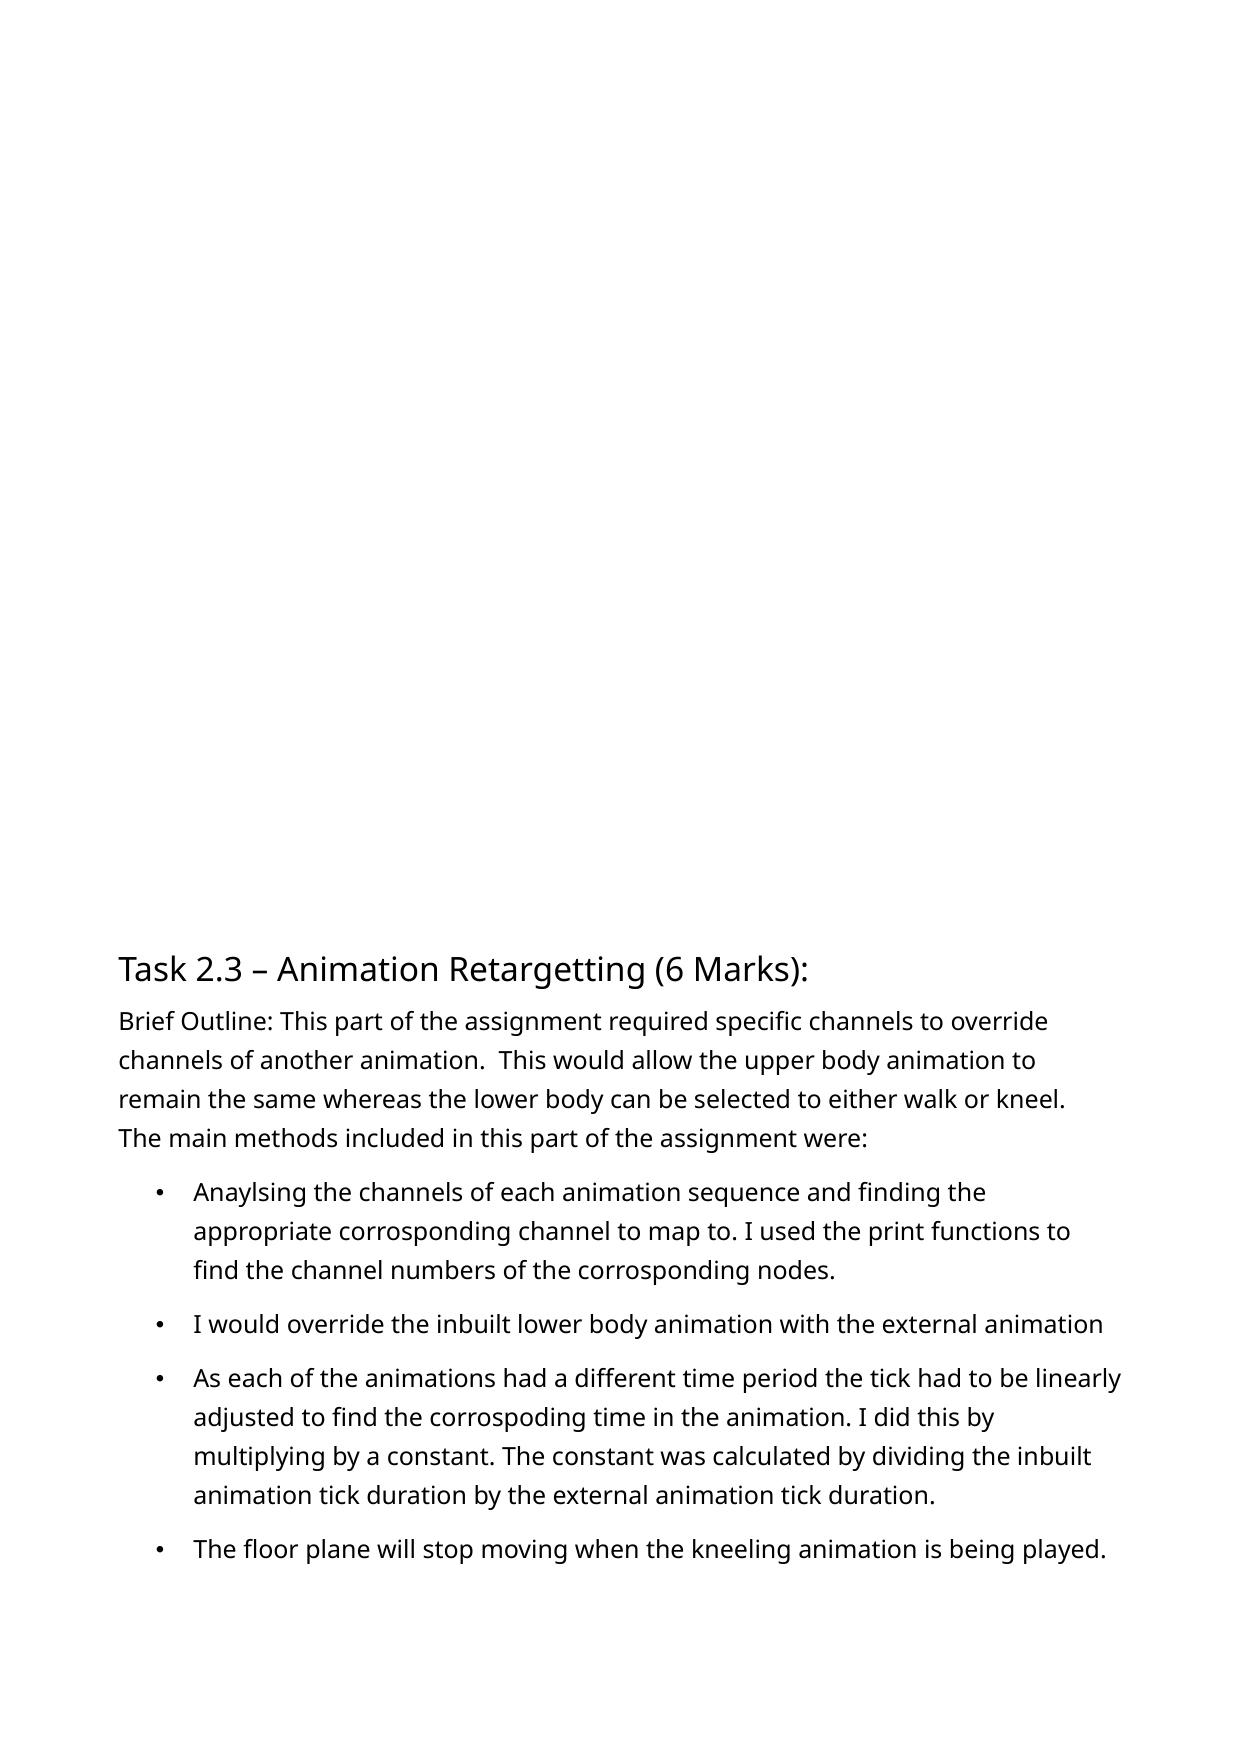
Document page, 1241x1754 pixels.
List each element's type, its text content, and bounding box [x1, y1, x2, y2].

list The floor plane will stop moving when the kneeling animation is being played. [156, 1532, 1122, 1566]
subtitle Task 2.3 – Animation Retargetting (6 Marks): [118, 945, 1122, 991]
text Brief Outline: This part of the assignment required specific channels to override channels of another animation. This would allow the upper body animation to remain the same whereas the lower body can be selected to either walk or kneel. The main methods included in this part of the assignment were: [118, 1003, 1122, 1155]
list As each of the animations had a different time period the tick had to be linearly adjusted to find the corrospoding time in the animation. I did this by multiplying by a constant. The constant was calculated by dividing the inbuilt animation tick duration by the external animation tick duration. [156, 1361, 1122, 1512]
list Anaylsing the channels of each animation sequence and finding the appropriate corrosponding channel to map to. I used the print functions to find the channel numbers of the corrosponding nodes. [156, 1175, 1122, 1287]
list I would override the inbuilt lower body animation with the external animation [156, 1307, 1122, 1341]
